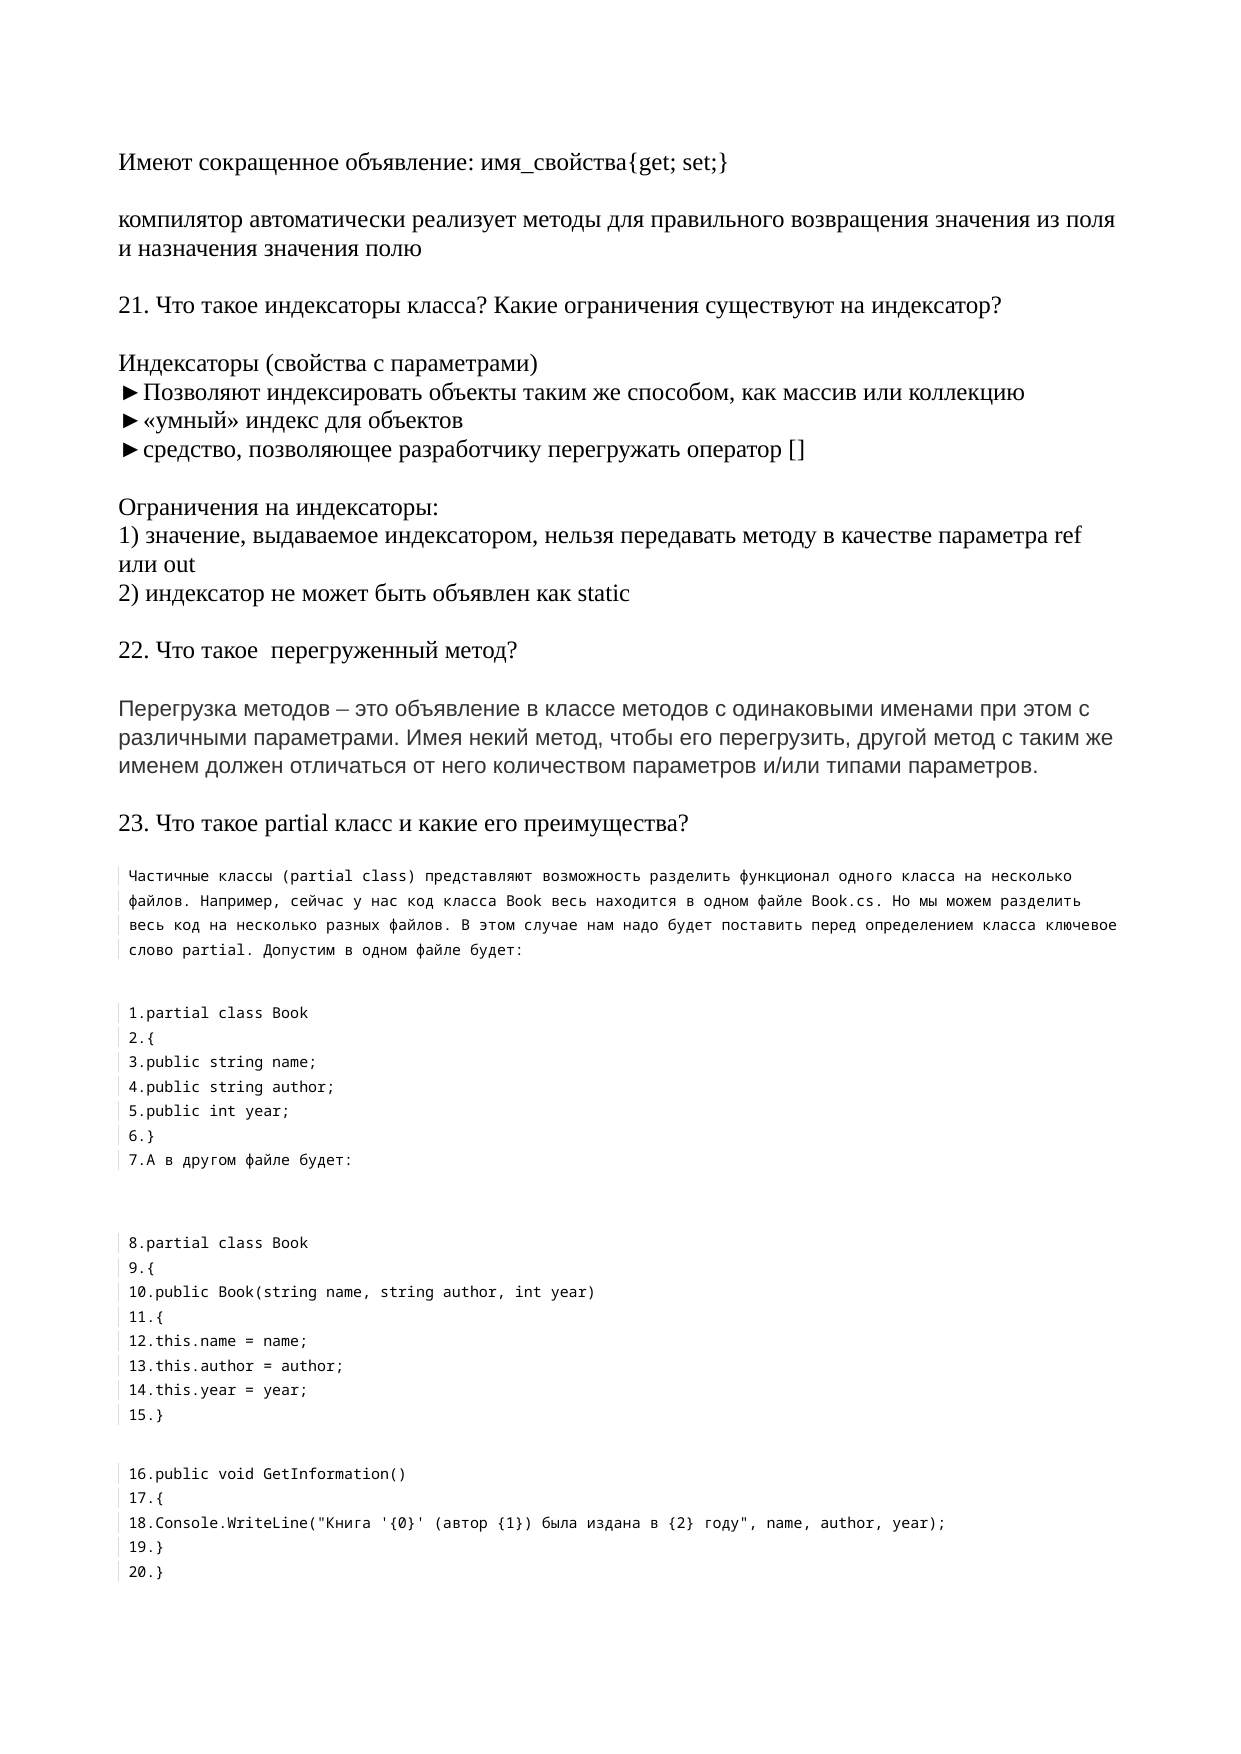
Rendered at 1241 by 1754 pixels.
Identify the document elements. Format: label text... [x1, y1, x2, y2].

text 1) значение, выдаваемое индексатором, нельзя передавать методу в качестве параметра ref или out [118, 521, 1122, 578]
list public string name; [119, 1052, 1122, 1072]
text компилятор автоматически реализует методы для правильного возвращения значения из поля и назначения значения полю [118, 176, 1122, 262]
list } [119, 1561, 1122, 1582]
list } [119, 1404, 1122, 1425]
list } [119, 1125, 1122, 1145]
list this.author = author; [119, 1355, 1122, 1376]
list { [119, 1488, 1122, 1508]
list public int year; [119, 1101, 1122, 1121]
list Console.WriteLine("Книга '{0}' (автор {1}) была издана в {2} году", name, author, year); [119, 1512, 1122, 1533]
list А в другом файле будет: [118, 1149, 1122, 1170]
text Имеют сокращенное объявление: имя_свойства{get; set;} [118, 118, 1122, 176]
list { [118, 1257, 1122, 1278]
list public string author; [119, 1076, 1122, 1096]
list { [119, 1027, 1122, 1047]
list this.name = name; [119, 1331, 1122, 1351]
text ►Позволяют индексировать объекты таким же способом, как массив или коллекцию ►«умный» индекс для объектов [118, 377, 1122, 434]
text ►средство, позволяющее разработчику перегружать оператор [] [118, 434, 1122, 463]
text 23. Что такое partial класс и какие его преимущества? [118, 808, 1122, 837]
text 22. Что такое перегруженный метод? [118, 636, 1122, 664]
text Перегрузка методов – это объявление в классе методов с одинаковыми именами при этом с различными параметрами. Имея некий метод, чтобы его перегрузить, другой метод с таким же именем должен отличаться от него количеством параметров и/или типами параметров. [118, 693, 1122, 779]
list this.year = year; [119, 1380, 1122, 1400]
list public Book(string name, string author, int year) [119, 1282, 1122, 1302]
text 2) индексатор не может быть объявлен как static [118, 578, 1122, 607]
text Ограничения на индексаторы: [118, 492, 1122, 521]
list public void GetInformation() [119, 1463, 1122, 1484]
list partial class Book [119, 1233, 1122, 1253]
text Индексаторы (свойства с параметрами) [118, 348, 1122, 377]
list } [119, 1537, 1122, 1557]
list partial class Book [119, 1003, 1122, 1023]
list { [119, 1306, 1122, 1327]
text Частичные классы (partial class) представляют возможность разделить функционал одного класса на несколько файлов. Например, сейчас у нас код класса Book весь находится в одном файле Book.cs. Но мы можем разделить весь код на несколько разных файлов. В этом случае нам надо будет поставить перед определением класса ключевое слово partial. Допустим в одном файле будет: [118, 866, 1122, 959]
text 21. Что такое индексаторы класса? Какие ограничения существуют на индексатор? [118, 291, 1122, 319]
